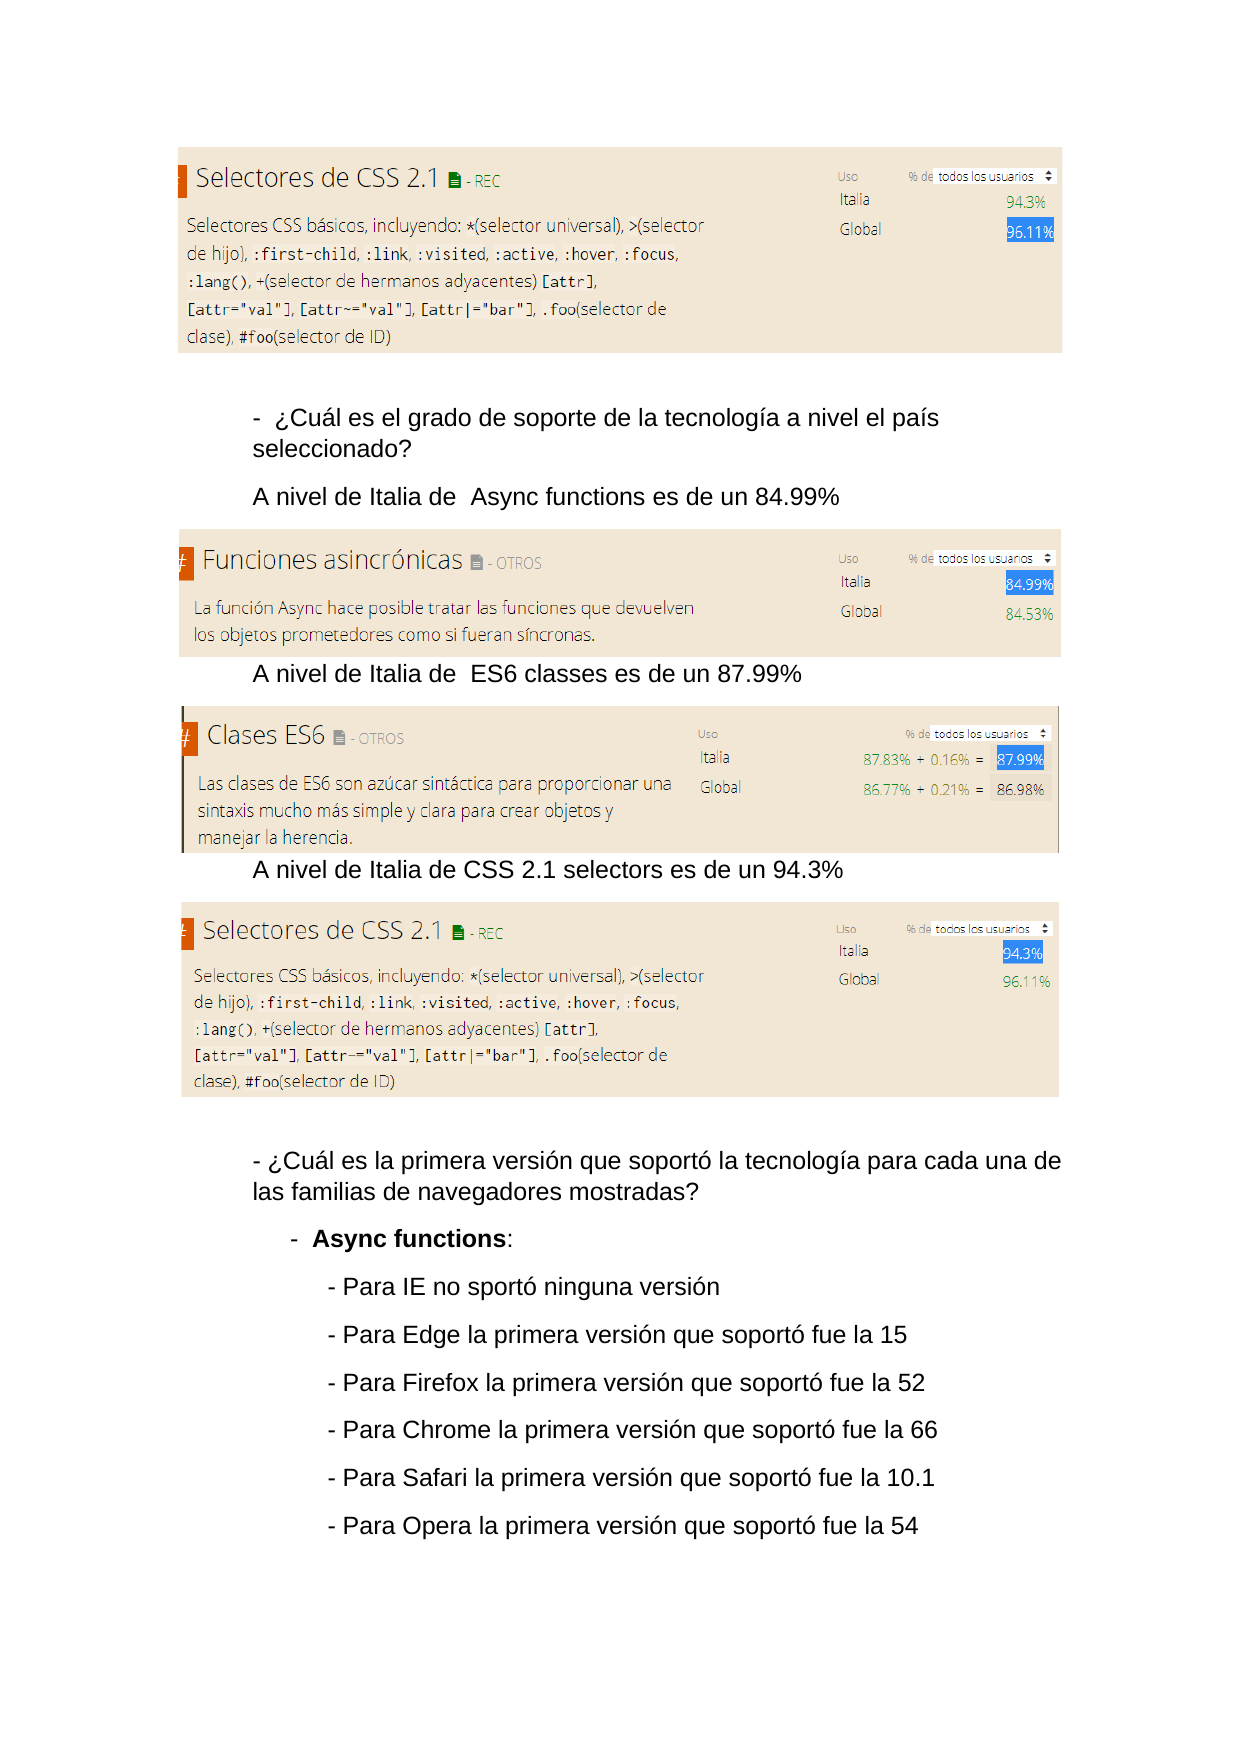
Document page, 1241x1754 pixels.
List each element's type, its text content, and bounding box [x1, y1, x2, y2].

list A nivel de Italia de ES6 classes es de un 87.99% [215, 529, 1063, 688]
list A nivel de Italia de CSS 2.1 selectors es de un 94.3% [215, 707, 1063, 883]
list - Para IE no sportó ninguna versión [290, 1272, 1063, 1301]
list - Para Chrome la primera versión que soportó fue la 66 [290, 1415, 1063, 1444]
list - ¿Cuál es la primera versión que soportó la tecnología para cada una de las familias de navegadores mostradas? [215, 1146, 1063, 1205]
picture [177, 147, 1063, 353]
list - Para Safari la primera versión que soportó fue la 10.1 [290, 1463, 1063, 1492]
list - Para Firefox la primera versión que soportó fue la 52 [290, 1367, 1063, 1396]
list - Async functions: [252, 1224, 1063, 1253]
picture [179, 529, 1062, 657]
picture [181, 902, 1059, 1097]
list - Para Edge la primera versión que soportó fue la 15 [290, 1320, 1063, 1348]
list A nivel de Italia de Async functions es de un 84.99% [215, 482, 1063, 510]
list - ¿Cuál es el grado de soporte de la tecnología a nivel el país seleccionado? [215, 403, 1063, 463]
list - Para Opera la primera versión que soportó fue la 54 [290, 1511, 1063, 1539]
picture [181, 706, 1059, 853]
